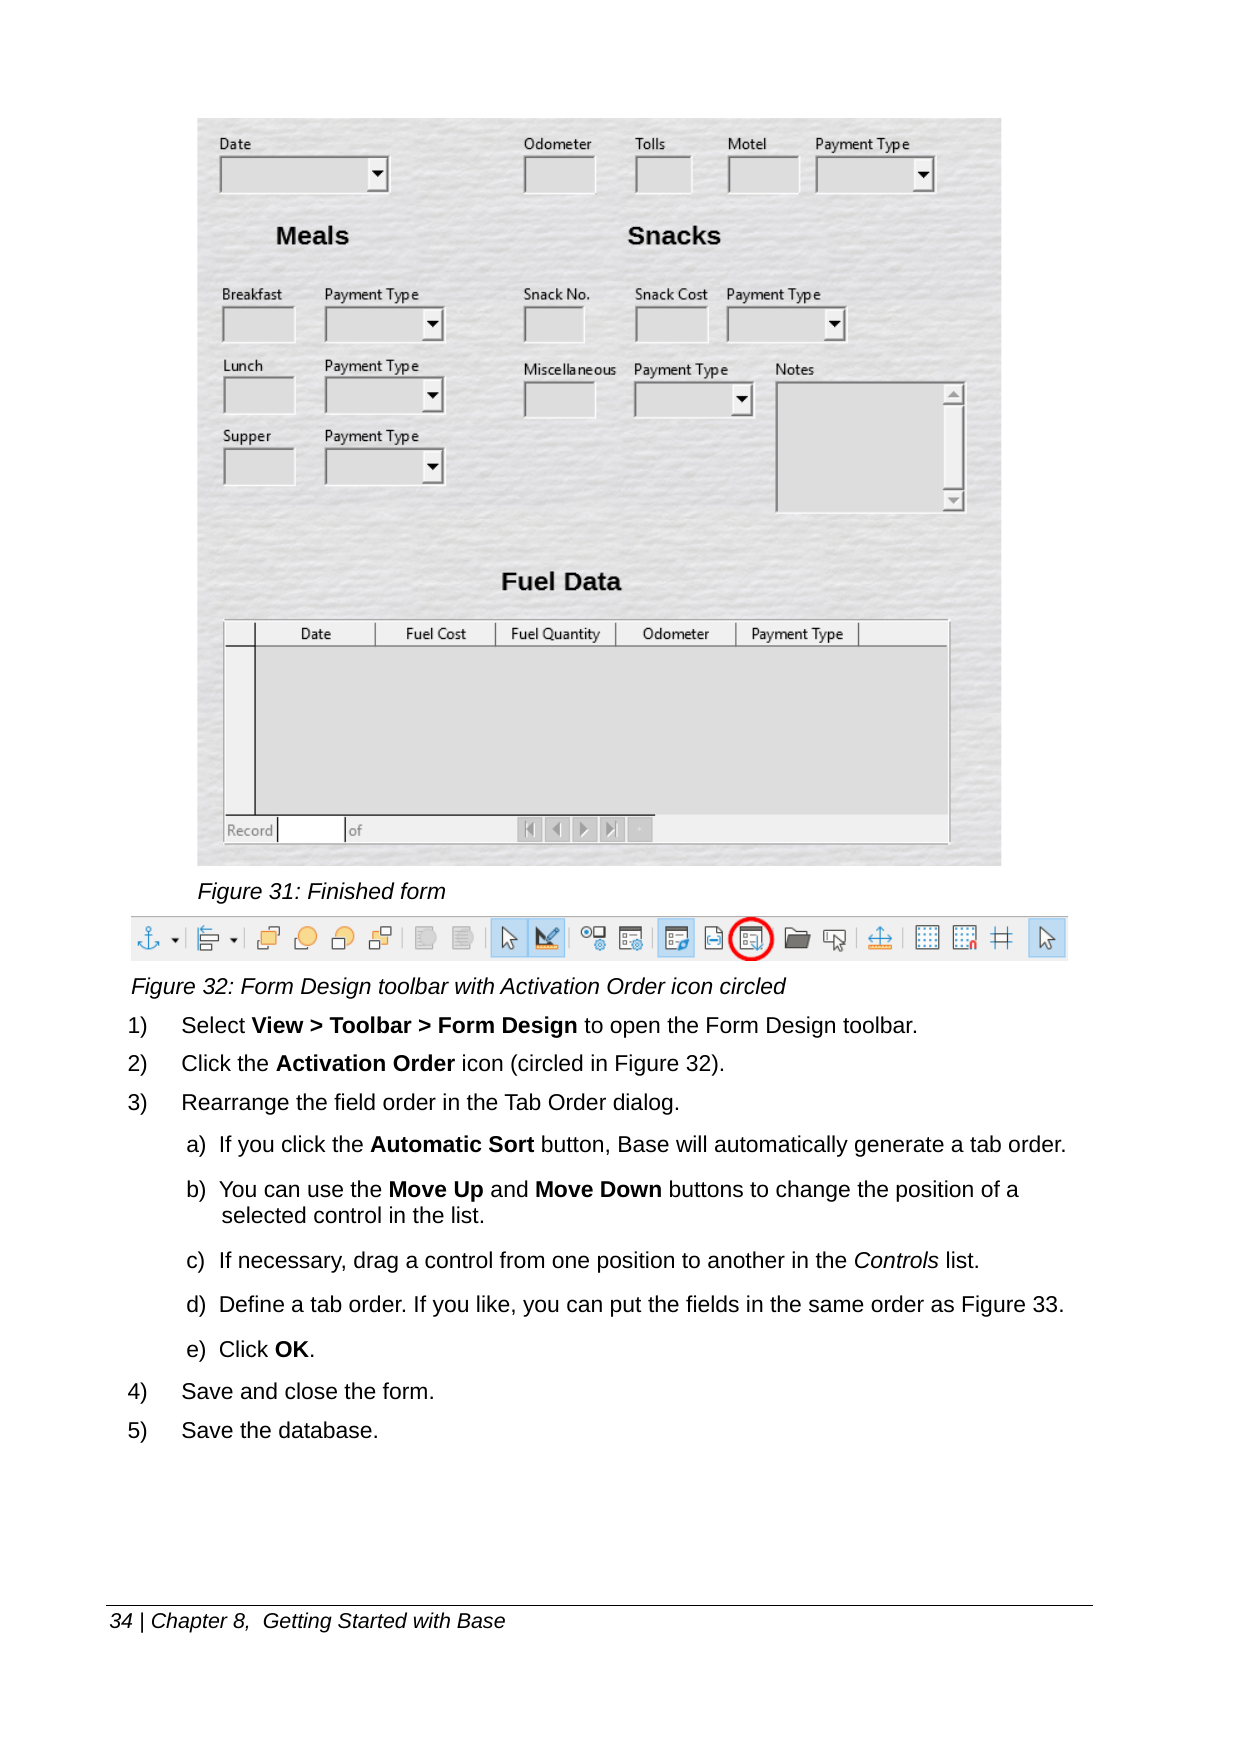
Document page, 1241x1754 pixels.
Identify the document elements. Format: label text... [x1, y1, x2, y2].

list Click the Activation Order icon (circled in Figure 32). [148, 1050, 1093, 1077]
text Figure 31: Finished form [197, 878, 1001, 904]
list Save the database. [148, 1417, 1093, 1443]
list Save and close the form. [148, 1378, 1093, 1404]
list You can use the Move Up and Move Down buttons to change the position of a selected control in the list. [183, 1173, 1093, 1231]
list Click OK. [183, 1333, 1093, 1365]
picture [131, 916, 1069, 961]
picture [197, 118, 1002, 866]
list If necessary, drag a control from one position to another in the Controls list. [183, 1244, 1093, 1276]
text Figure 32: Form Design toolbar with Activation Order icon circled [131, 973, 1068, 999]
list Rearrange the field order in the Tab Order dialog. [148, 1089, 1093, 1116]
list If you click the Automatic Sort button, Base will automatically generate a tab order. [183, 1128, 1093, 1160]
list Define a tab order. If you like, you can put the fields in the same order as Figure 33. [183, 1288, 1093, 1321]
list Select View > Toolbar > Form Design to open the Form Design toolbar. [148, 1012, 1093, 1038]
